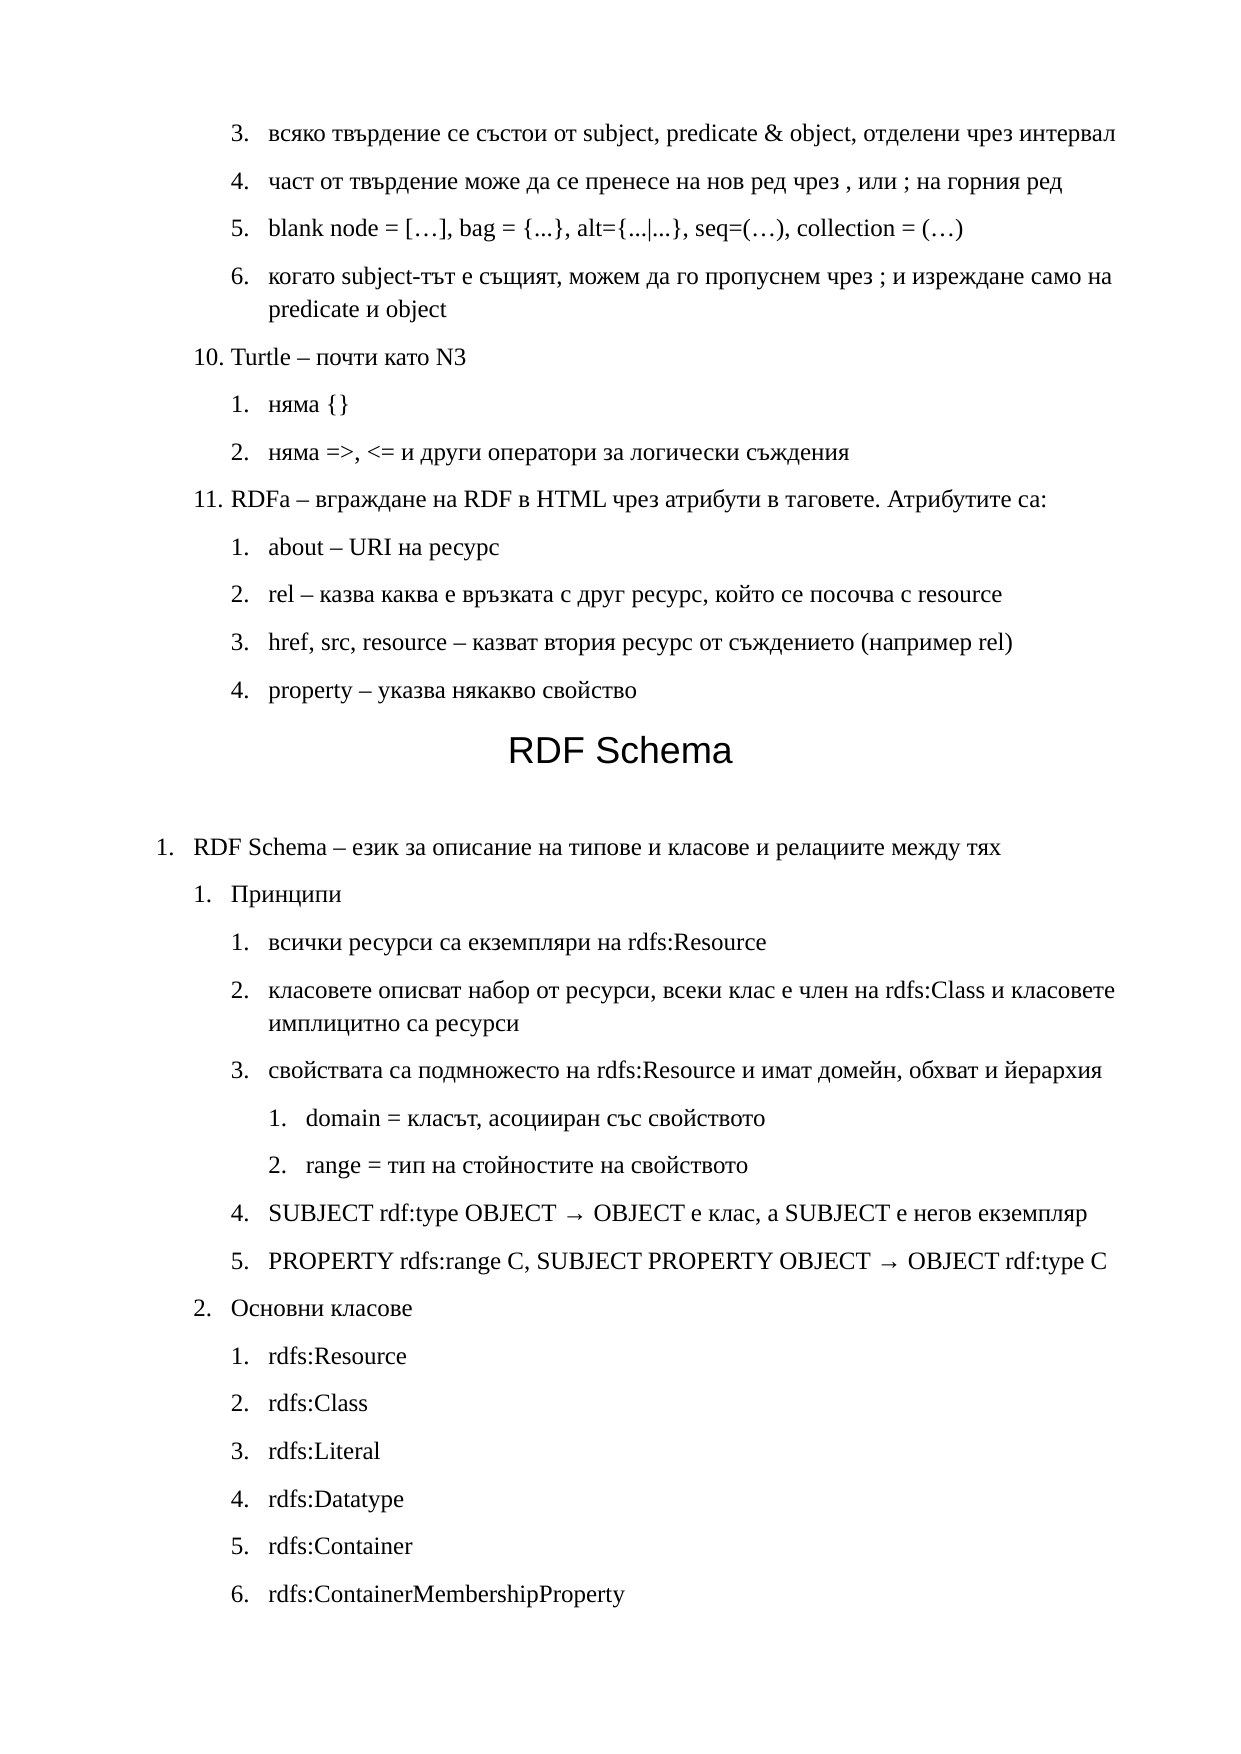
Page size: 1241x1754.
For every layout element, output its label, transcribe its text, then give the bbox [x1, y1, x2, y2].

list няма {} [231, 389, 1122, 418]
list всички ресурси са екземпляри на rdfs:Resource [231, 927, 1122, 956]
subtitle RDF Schema [118, 729, 1122, 772]
list Основни класове [193, 1293, 1122, 1322]
list класовете описват набор от ресурси, всеки клас е член на rdfs:Class и класовете имплицитно са ресурси [231, 975, 1122, 1036]
list range = тип на стойностите на свойството [268, 1151, 1122, 1179]
list RDF Schema – език за описание на типове и класове и релациите между тях [156, 832, 1122, 861]
list RDFa – вграждане на RDF в HTML чрез атрибути в таговете. Атрибутите са: [193, 484, 1122, 513]
list свойствата са подмножесто на rdfs:Resource и имат домейн, обхват и йерархия [231, 1055, 1122, 1084]
list href, src, resource – казват втория ресурс от съждението (например rel) [231, 627, 1122, 656]
list SUBJECT rdf:type OBJECT → OBJECT е клас, а SUBJECT е негов екземпляр [231, 1198, 1122, 1227]
list Принципи [193, 879, 1122, 908]
list rdfs:Literal [231, 1436, 1122, 1465]
list rdfs:Datatype [231, 1484, 1122, 1512]
list няма =>, <= и други оператори за логически съждения [231, 437, 1122, 466]
list rdfs:Resource [231, 1341, 1122, 1370]
list PROPERTY rdfs:range C, SUBJECT PROPERTY OBJECT → OBJECT rdf:type C [231, 1246, 1122, 1274]
list rdfs:Class [231, 1388, 1122, 1417]
list property – указва някакво свойство [231, 675, 1122, 703]
list част от твърдение може да се пренесе на нов ред чрез , или ; на горния ред [231, 166, 1122, 194]
list rel – казва каква е връзката с друг ресурс, който се посочва с resource [231, 579, 1122, 608]
list domain = класът, асоцииран със свойството [268, 1103, 1122, 1132]
list about – URI на ресурс [231, 532, 1122, 561]
list всяко твърдение се състои от subject, predicate & object, отделени чрез интервал [231, 118, 1122, 147]
list blank node = […], bag = {...}, alt={...|...}, seq=(…), collection = (…) [231, 213, 1122, 242]
list когато subject-тът е същият, можем да го пропуснем чрез ; и изреждане само на predicate и object [231, 261, 1122, 323]
list Turtle – почти като N3 [193, 342, 1122, 370]
list rdfs:ContainerMembershipProperty [231, 1579, 1122, 1608]
list rdfs:Container [231, 1531, 1122, 1560]
